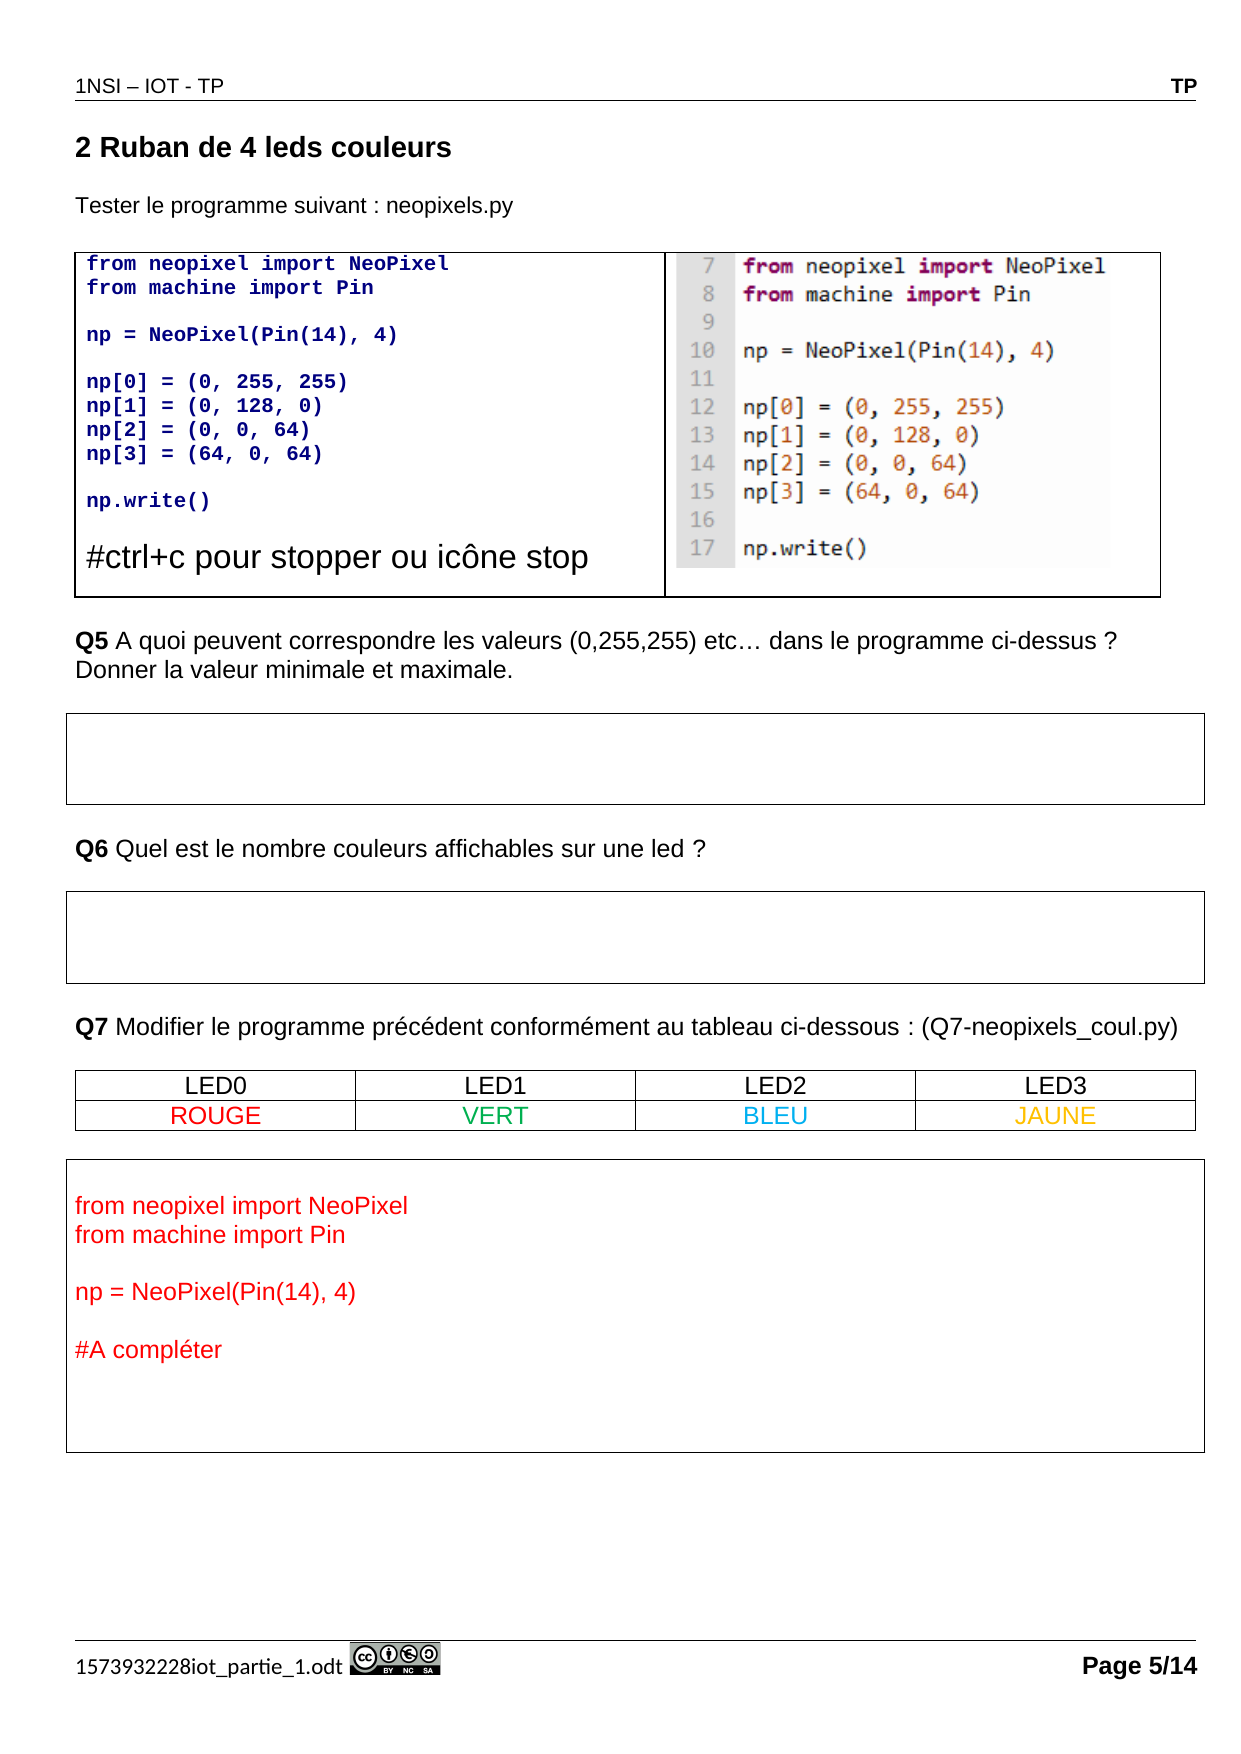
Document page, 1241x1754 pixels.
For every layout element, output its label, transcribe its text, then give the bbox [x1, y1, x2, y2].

text Q5 A quoi peuvent correspondre les valeurs (0,255,255) etc… dans le programme ci-dessus ? Donner la valeur minimale et maximale. [75, 626, 1196, 684]
text 2 Ruban de 4 leds couleurs [75, 129, 1196, 163]
table_header [666, 253, 1160, 596]
table_cell VERT [356, 1101, 635, 1129]
text Q6 Quel est le nombre couleurs affichables sur une led ? [75, 834, 1196, 862]
table_cell BLEU [636, 1101, 915, 1129]
text Q7 Modifier le programme précédent conformément au tableau ci-dessous : (Q7-neopixels_coul.py) [75, 1012, 1196, 1041]
text from machine import Pin [75, 1220, 1196, 1249]
table_cell ROUGE [76, 1101, 355, 1129]
table_cell JAUNE [916, 1101, 1195, 1129]
text #A compléter [75, 1335, 1196, 1364]
text from neopixel import NeoPixel [75, 1191, 1196, 1220]
text Tester le programme suivant : neopixels.py [75, 192, 1196, 218]
table_header LED0 [76, 1071, 355, 1100]
picture [349, 1642, 441, 1675]
text np = NeoPixel(Pin(14), 4) [75, 1277, 1196, 1306]
table_header LED2 [636, 1071, 915, 1100]
table_header from neopixel import NeoPixel from machine import Pin np = NeoPixel(Pin(14), 4) np[0] = (0, 255, 255) np[1] = (0, 128, 0) np[2] = (0, 0, 64) np[3] = (64, 0, 64) np.write() #ctrl+c pour stopper ou icône stop [76, 253, 664, 596]
table_header LED3 [916, 1071, 1195, 1100]
table_header LED1 [356, 1071, 635, 1100]
